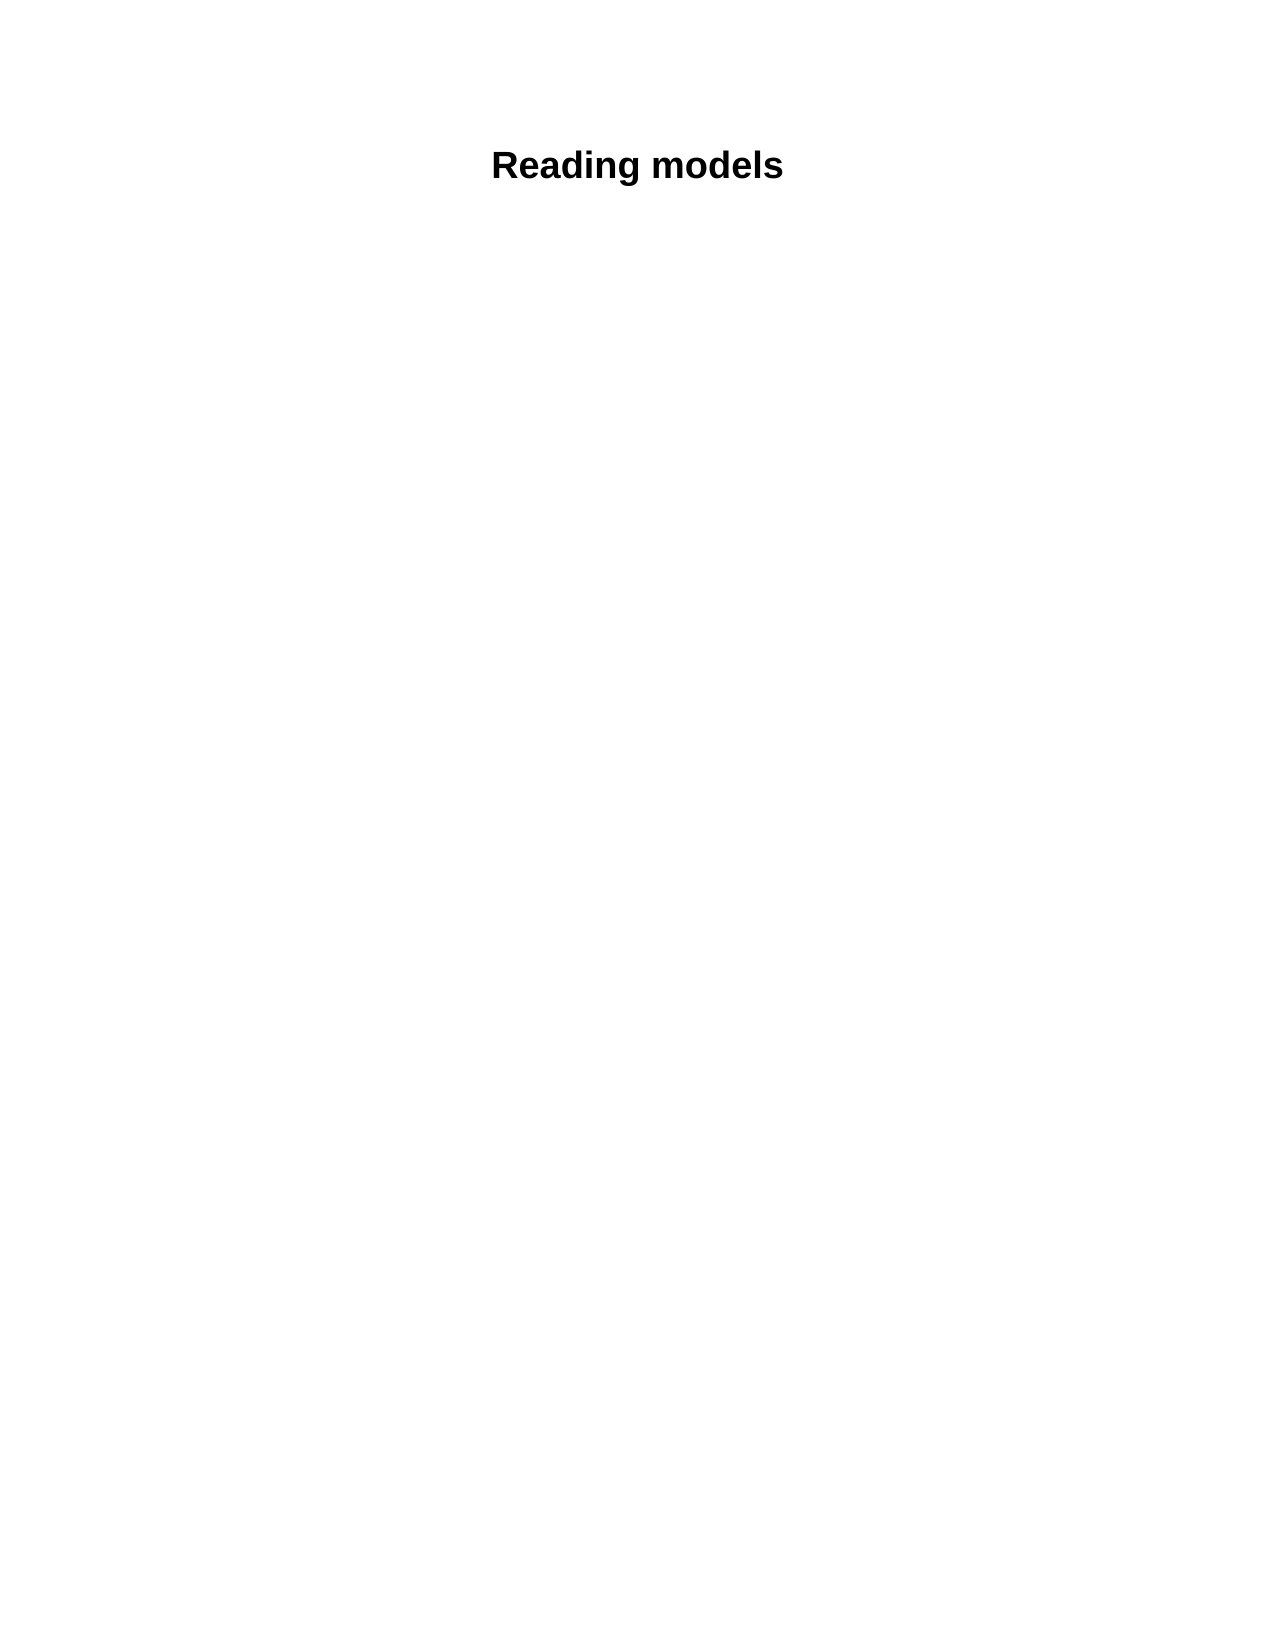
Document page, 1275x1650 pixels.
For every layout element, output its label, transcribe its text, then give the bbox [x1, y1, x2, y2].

subtitle Reading models [118, 143, 1157, 187]
